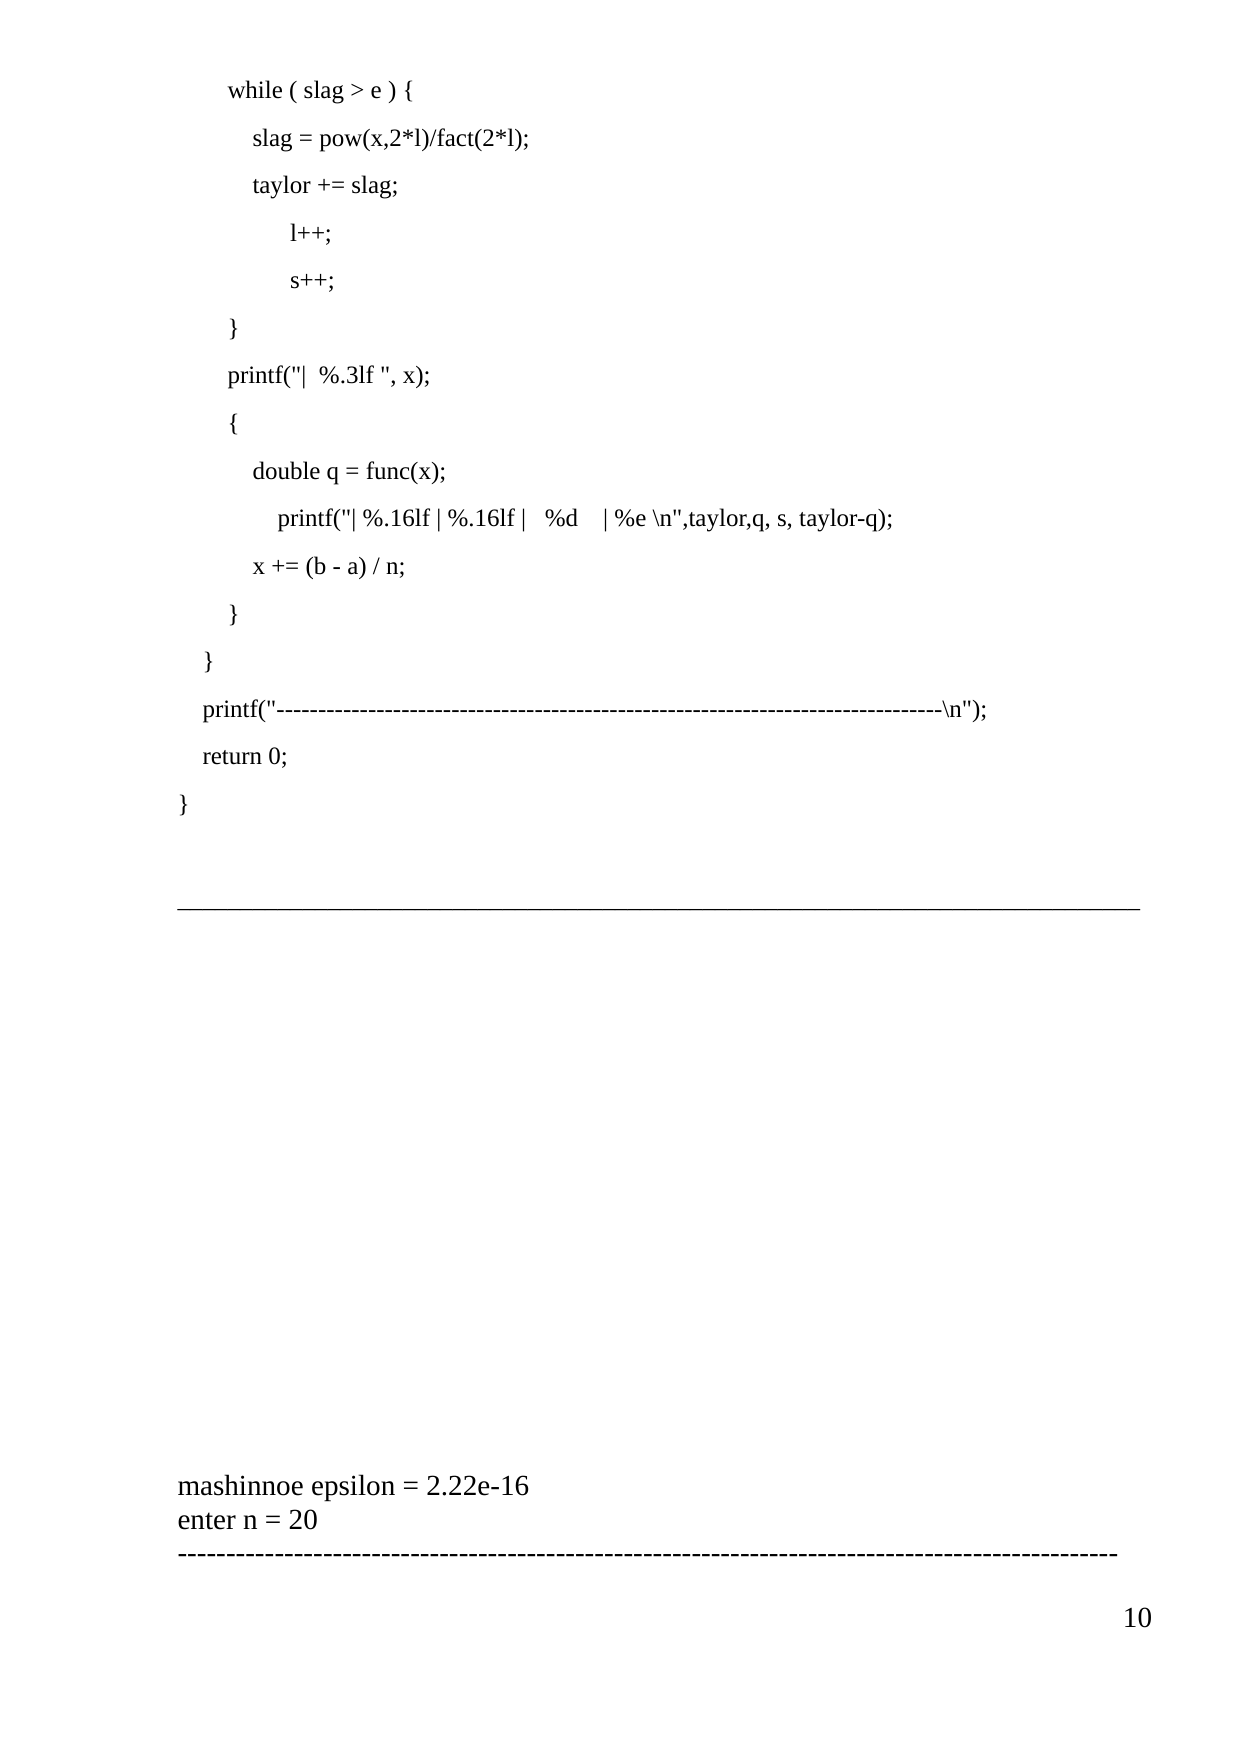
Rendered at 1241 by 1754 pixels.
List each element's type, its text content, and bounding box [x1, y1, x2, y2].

text _____________________________________________________________________________ [177, 884, 1152, 913]
text printf("| %.16lf | %.16lf | %d | %e \n",taylor,q, s, taylor-q); [177, 503, 1152, 532]
text printf("| %.3lf ", x); [177, 361, 1152, 389]
text } [177, 599, 1152, 627]
text s++; [177, 265, 1152, 294]
text double q = func(x); [177, 456, 1152, 484]
text x += (b - a) / n; [177, 551, 1152, 580]
text while ( slag > e ) { [177, 75, 1152, 104]
text } [177, 789, 1152, 818]
text ------------------------------------------------------------------------------------------------- [177, 1536, 1152, 1569]
text } [177, 313, 1152, 342]
text l++; [177, 218, 1152, 247]
text mashinnoe epsilon = 2.22e-16 [177, 1468, 1152, 1502]
text { [177, 408, 1152, 437]
text enter n = 20 [177, 1502, 1152, 1536]
text return 0; [177, 741, 1152, 770]
text slag = pow(x,2*l)/fact(2*l); [177, 123, 1152, 151]
text } [177, 646, 1152, 675]
text taylor += slag; [177, 170, 1152, 199]
text printf("--------------------------------------------------------------------------------\n"); [177, 694, 1152, 723]
